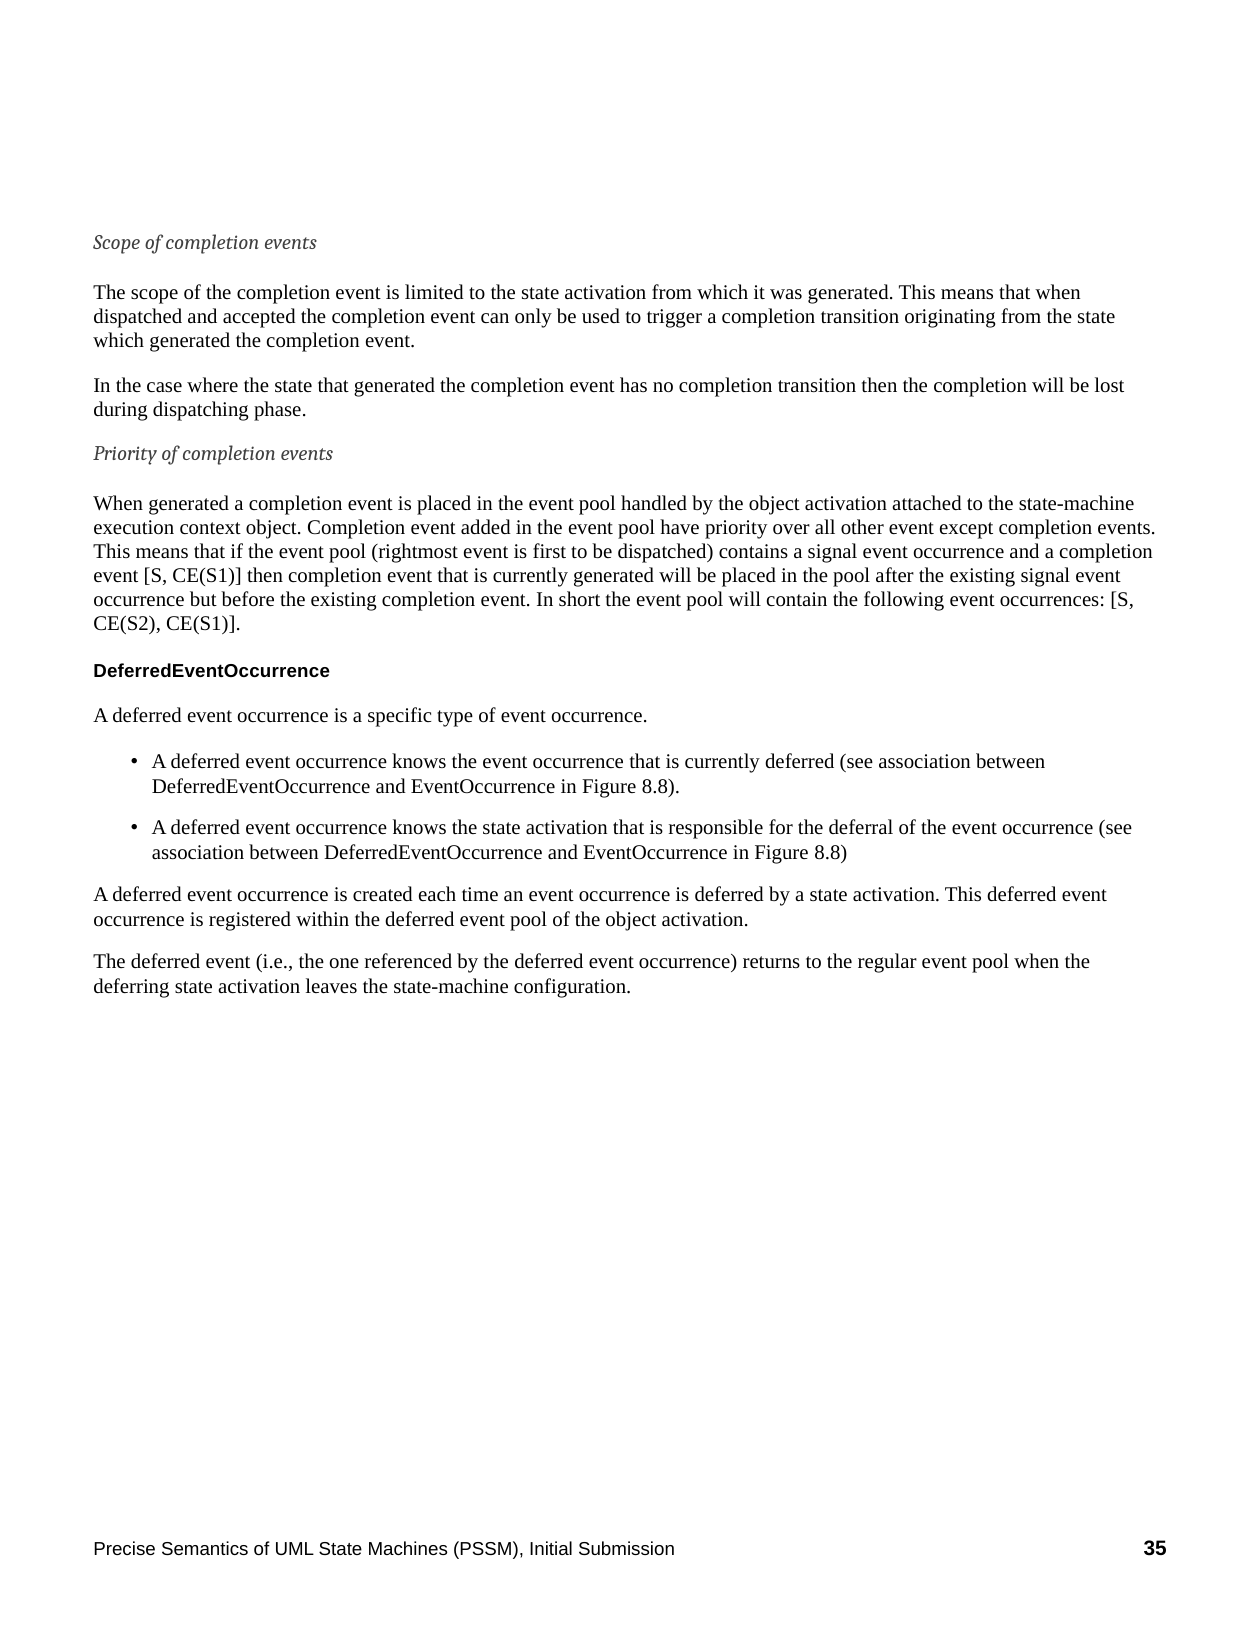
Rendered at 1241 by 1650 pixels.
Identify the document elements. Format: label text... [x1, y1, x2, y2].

list A deferred event occurrence knows the state activation that is responsible for the deferral of the event occurrence (see association between DeferredEventOccurrence and EventOccurrence in Figure 8.8) [131, 814, 1164, 864]
text A deferred event occurrence is created each time an event occurrence is deferred by a state activation. This deferred event occurrence is registered within the deferred event pool of the object activation. [93, 881, 1164, 931]
text A deferred event occurrence is a specific type of event occurrence. [93, 702, 1164, 727]
subtitle Priority of completion events [93, 442, 1164, 466]
subtitle Scope of completion events [93, 231, 1164, 255]
subtitle DeferredEventOccurrence [93, 660, 1164, 681]
list A deferred event occurrence knows the event occurrence that is currently deferred (see association between DeferredEventOccurrence and EventOccurrence in Figure 8.8). [131, 748, 1164, 798]
text The scope of the completion event is limited to the state activation from which it was generated. This means that when dispatched and accepted the completion event can only be used to trigger a completion transition originating from the state which generated the completion event. [93, 279, 1164, 352]
text In the case where the state that generated the completion event has no completion transition then the completion will be lost during dispatching phase. [93, 373, 1164, 421]
text When generated a completion event is placed in the event pool handled by the object activation attached to the state-machine execution context object. Completion event added in the event pool have priority over all other event except completion events. This means that if the event pool (rightmost event is first to be dispatched) contains a signal event occurrence and a completion event [S, CE(S1)] then completion event that is currently generated will be placed in the pool after the existing signal event occurrence but before the existing completion event. In short the event pool will contain the following event occurrences: [S, CE(S2), CE(S1)]. [93, 491, 1164, 635]
text The deferred event (i.e., the one referenced by the deferred event occurrence) returns to the regular event pool when the deferring state activation leaves the state-machine configuration. [93, 948, 1164, 998]
